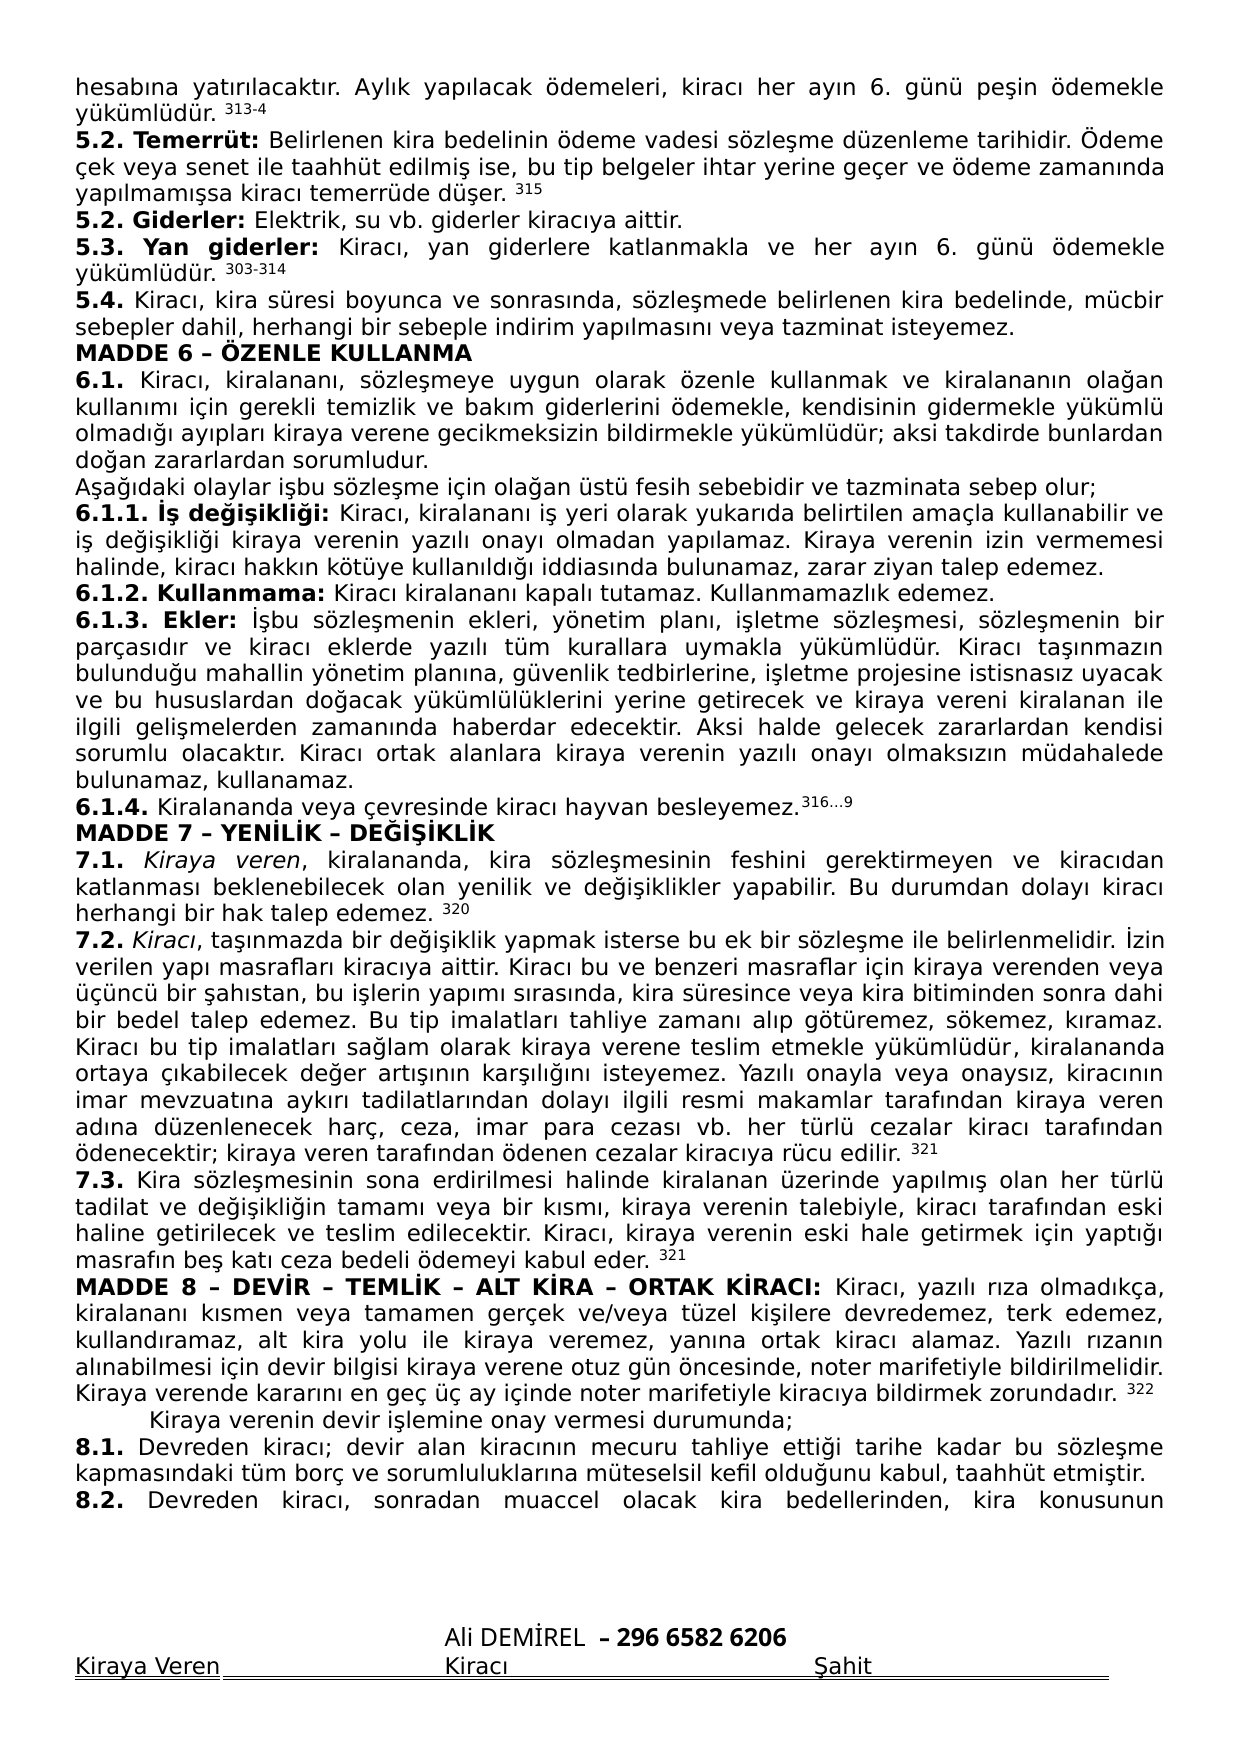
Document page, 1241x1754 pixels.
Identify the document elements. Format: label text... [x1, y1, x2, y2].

text hesabına yatırılacaktır. Aylık yapılacak ödemeleri, kiracı her ayın 6. günü peşin ödemekle yükümlüdür. 313-4 [75, 74, 1165, 127]
text 8.2. Devreden kiracı, sonradan muaccel olacak kira bedellerinden, kira konusunun [75, 1487, 1165, 1514]
text MADDE 7 – YENİLİK – DEĞİŞİKLİK [75, 821, 1165, 847]
text 6.1.3. Ekler: İşbu sözleşmenin ekleri, yönetim planı, işletme sözleşmesi, sözleşmenin bir parçasıdır ve kiracı eklerde yazılı tüm kurallara uymakla yükümlüdür. Kiracı taşınmazın bulunduğu mahallin yönetim planına, güvenlik tedbirlerine, işletme projesine istisnasız uyacak ve bu hususlardan doğacak yükümlülüklerini yerine getirecek ve kiraya vereni kiralanan ile ilgili gelişmelerden zamanında haberdar edecektir. Aksi halde gelecek zararlardan kendisi sorumlu olacaktır. Kiracı ortak alanlara kiraya verenin yazılı onayı olmaksızın müdahalede bulunamaz, kullanamaz. [75, 607, 1165, 794]
text 6.1.2. Kullanmama: Kiracı kiralananı kapalı tutamaz. Kullanmamazlık edemez. [75, 581, 1165, 607]
text 5.4. Kiracı, kira süresi boyunca ve sonrasında, sözleşmede belirlenen kira bedelinde, mücbir sebepler dahil, herhangi bir sebeple indirim yapılmasını veya tazminat isteyemez. [75, 287, 1165, 341]
text 6.1.4. Kiralananda veya çevresinde kiracı hayvan besleyemez.316…9 [75, 794, 1165, 821]
text 7.3. Kira sözleşmesinin sona erdirilmesi halinde kiralanan üzerinde yapılmış olan her türlü tadilat ve değişikliğin tamamı veya bir kısmı, kiraya verenin talebiyle, kiracı tarafından eski haline getirilecek ve teslim edilecektir. Kiracı, kiraya verenin eski hale getirmek için yaptığı masrafın beş katı ceza bedeli ödemeyi kabul eder. 321 [75, 1167, 1165, 1274]
text 7.1. Kiraya veren, kiralananda, kira sözleşmesinin feshini gerektirmeyen ve kiracıdan katlanması beklenebilecek olan yenilik ve değişiklikler yapabilir. Bu durumdan dolayı kiracı herhangi bir hak talep edemez. 320 [75, 847, 1165, 927]
text 5.3. Yan giderler: Kiracı, yan giderlere katlanmakla ve her ayın 6. günü ödemekle yükümlüdür. 303-314 [75, 234, 1165, 287]
text MADDE 6 – ÖZENLE KULLANMA [75, 341, 1165, 367]
text 7.2. Kiracı, taşınmazda bir değişiklik yapmak isterse bu ek bir sözleşme ile belirlenmelidir. İzin verilen yapı masrafları kiracıya aittir. Kiracı bu ve benzeri masraflar için kiraya verenden veya üçüncü bir şahıstan, bu işlerin yapımı sırasında, kira süresince veya kira bitiminden sonra dahi bir bedel talep edemez. Bu tip imalatları tahliye zamanı alıp götüremez, sökemez, kıramaz. Kiracı bu tip imalatları sağlam olarak kiraya verene teslim etmekle yükümlüdür, kiralananda ortaya çıkabilecek değer artışının karşılığını isteyemez. Yazılı onayla veya onaysız, kiracının imar mevzuatına aykırı tadilatlarından dolayı ilgili resmi makamlar tarafından kiraya veren adına düzenlenecek harç, ceza, imar para cezası vb. her türlü cezalar kiracı tarafından ödenecektir; kiraya veren tarafından ödenen cezalar kiracıya rücu edilir. 321 [75, 927, 1165, 1167]
text 5.2. Temerrüt: Belirlenen kira bedelinin ödeme vadesi sözleşme düzenleme tarihidir. Ödeme çek veya senet ile taahhüt edilmiş ise, bu tip belgeler ihtar yerine geçer ve ödeme zamanında yapılmamışsa kiracı temerrüde düşer. 315 [75, 127, 1165, 207]
text Aşağıdaki olaylar işbu sözleşme için olağan üstü fesih sebebidir ve tazminata sebep olur; [75, 474, 1165, 501]
text 6.1. Kiracı, kiralananı, sözleşmeye uygun olarak özenle kullanmak ve kiralananın olağan kullanımı için gerekli temizlik ve bakım giderlerini ödemekle, kendisinin gidermekle yükümlü olmadığı ayıpları kiraya verene gecikmeksizin bildirmekle yükümlüdür; aksi takdirde bunlardan doğan zararlardan sorumludur. [75, 367, 1165, 474]
text 8.1. Devreden kiracı; devir alan kiracının mecuru tahliye ettiği tarihe kadar bu sözleşme kapmasındaki tüm borç ve sorumluluklarına müteselsil kefil olduğunu kabul, taahhüt etmiştir. [75, 1434, 1165, 1487]
text MADDE 8 – DEVİR – TEMLİK – ALT KİRA – ORTAK KİRACI: Kiracı, yazılı rıza olmadıkça, kiralananı kısmen veya tamamen gerçek ve/veya tüzel kişilere devredemez, terk edemez, kullandıramaz, alt kira yolu ile kiraya veremez, yanına ortak kiracı alamaz. Yazılı rızanın alınabilmesi için devir bilgisi kiraya verene otuz gün öncesinde, noter marifetiyle bildirilmelidir. Kiraya verende kararını en geç üç ay içinde noter marifetiyle kiracıya bildirmek zorundadır. 322 [75, 1274, 1165, 1407]
text 5.2. Giderler: Elektrik, su vb. giderler kiracıya aittir. [75, 207, 1165, 234]
text 6.1.1. İş değişikliği: Kiracı, kiralananı iş yeri olarak yukarıda belirtilen amaçla kullanabilir ve iş değişikliği kiraya verenin yazılı onayı olmadan yapılamaz. Kiraya verenin izin vermemesi halinde, kiracı hakkın kötüye kullanıldığı iddiasında bulunamaz, zarar ziyan talep edemez. [75, 501, 1165, 581]
text Kiraya verenin devir işlemine onay vermesi durumunda; [75, 1407, 1165, 1434]
